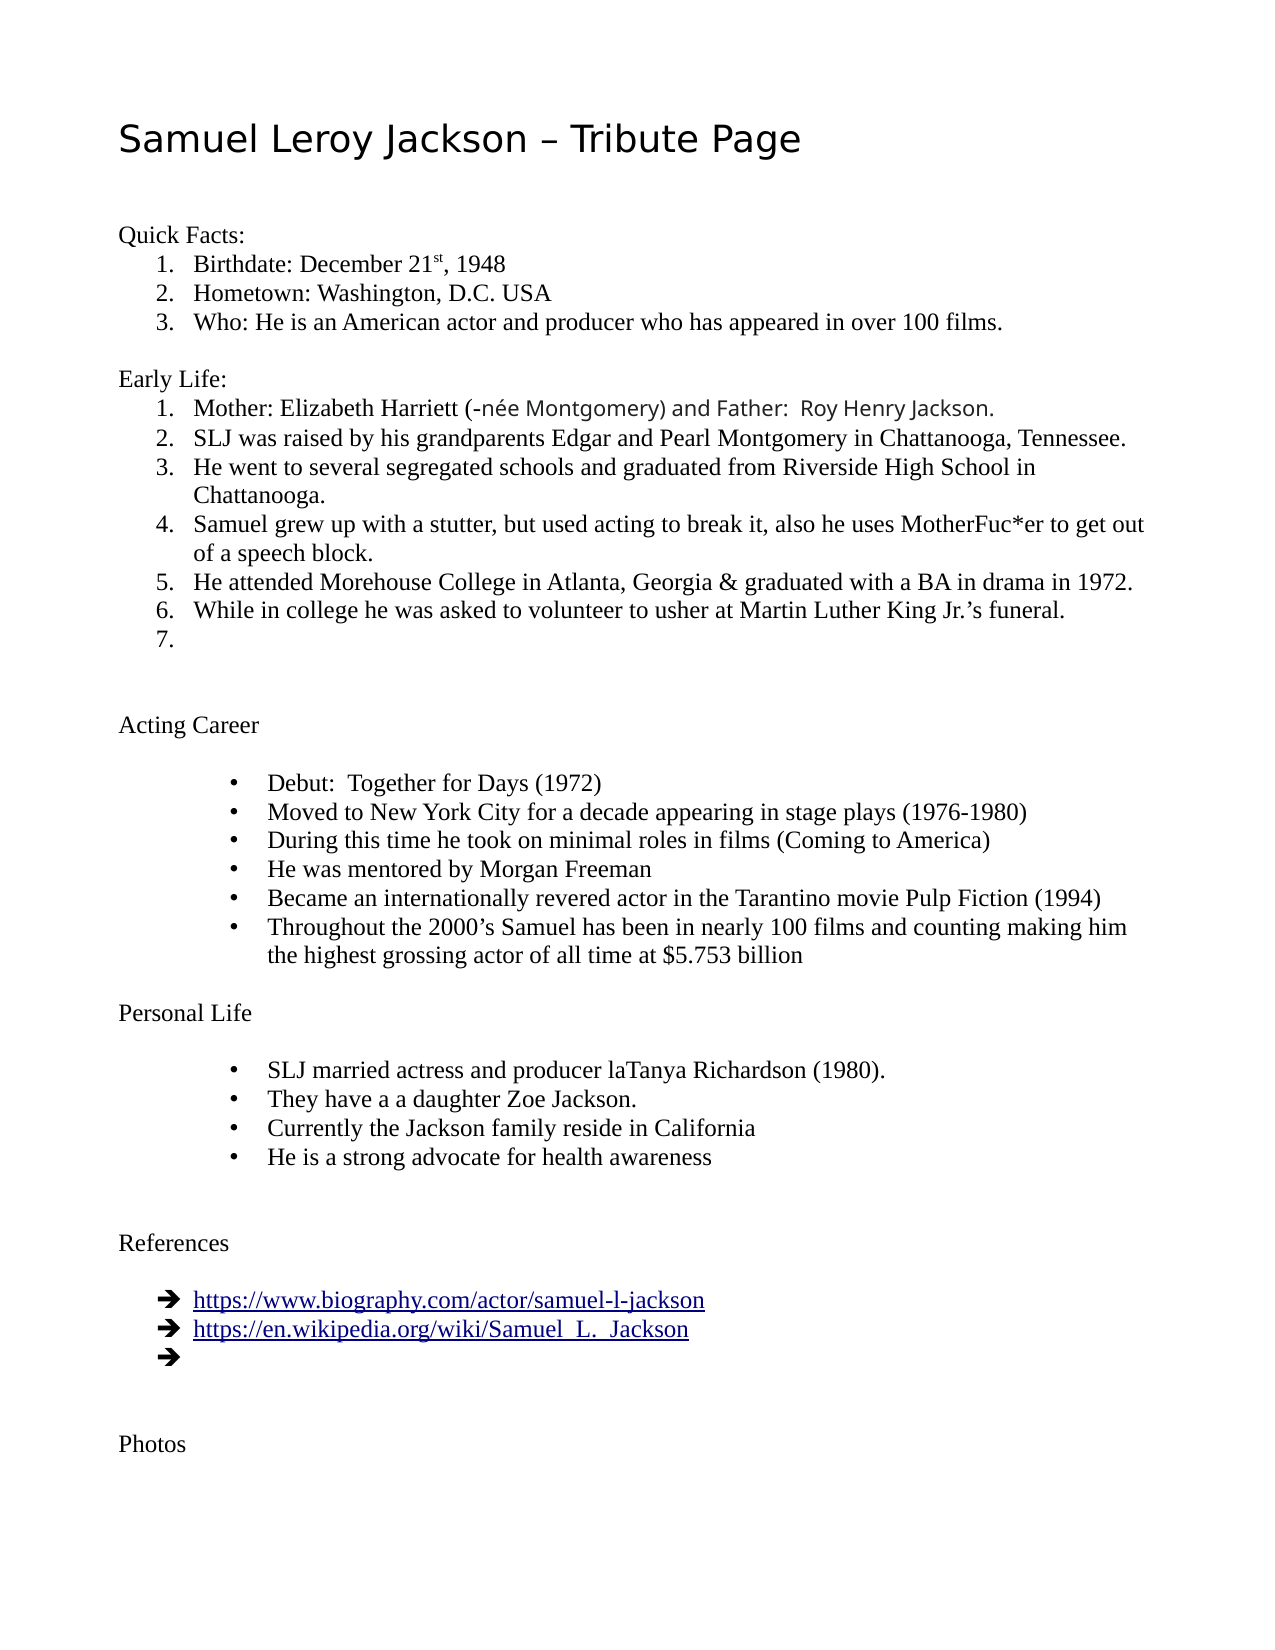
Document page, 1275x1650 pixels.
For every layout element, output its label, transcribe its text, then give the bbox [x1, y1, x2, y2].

list Moved to New York City for a decade appearing in stage plays (1976-1980) [229, 797, 1157, 825]
list While in college he was asked to volunteer to usher at Martin Luther King Jr.’s funeral. [156, 595, 1157, 624]
list They have a a daughter Zoe Jackson. [229, 1084, 1157, 1113]
text Early Life: [118, 364, 1157, 393]
list During this time he took on minimal roles in films (Coming to America) [229, 825, 1157, 854]
text References [118, 1228, 1157, 1257]
list Currently the Jackson family reside in California [229, 1113, 1157, 1142]
list Became an internationally revered actor in the Tarantino movie Pulp Fiction (1994) [229, 883, 1157, 912]
list SLJ was raised by his grandparents Edgar and Pearl Montgomery in Chattanooga, Tennessee. [156, 423, 1157, 452]
list https://www.biography.com/actor/samuel-l-jackson [156, 1285, 1157, 1314]
text Personal Life [118, 998, 1157, 1027]
list He went to several segregated schools and graduated from Riverside High School in Chattanooga. [156, 452, 1157, 509]
text Photos [118, 1429, 1157, 1458]
list SLJ married actress and producer laTanya Richardson (1980). [229, 1055, 1157, 1084]
list Who: He is an American actor and producer who has appeared in over 100 films. [156, 307, 1157, 336]
list He was mentored by Morgan Freeman [229, 854, 1157, 883]
list https://en.wikipedia.org/wiki/Samuel_L._Jackson [156, 1314, 1157, 1343]
list Debut: Together for Days (1972) [229, 768, 1157, 797]
list He attended Morehouse College in Atlanta, Georgia & graduated with a BA in drama in 1972. [156, 567, 1157, 595]
list Samuel grew up with a stutter, but used acting to break it, also he uses MotherFuc*er to get out of a speech block. [156, 509, 1157, 567]
text Acting Career [118, 710, 1157, 739]
list Birthdate: December 21st, 1948 [156, 249, 1157, 278]
list Mother: Elizabeth Harriett (-née Montgomery) and Father: Roy Henry Jackson. [156, 393, 1157, 423]
list Throughout the 2000’s Samuel has been in nearly 100 films and counting making him the highest grossing actor of all time at $5.753 billion [229, 912, 1157, 969]
text Quick Facts: [118, 221, 1157, 249]
list He is a strong advocate for health awareness [229, 1142, 1157, 1170]
list Hometown: Washington, D.C. USA [156, 278, 1157, 307]
